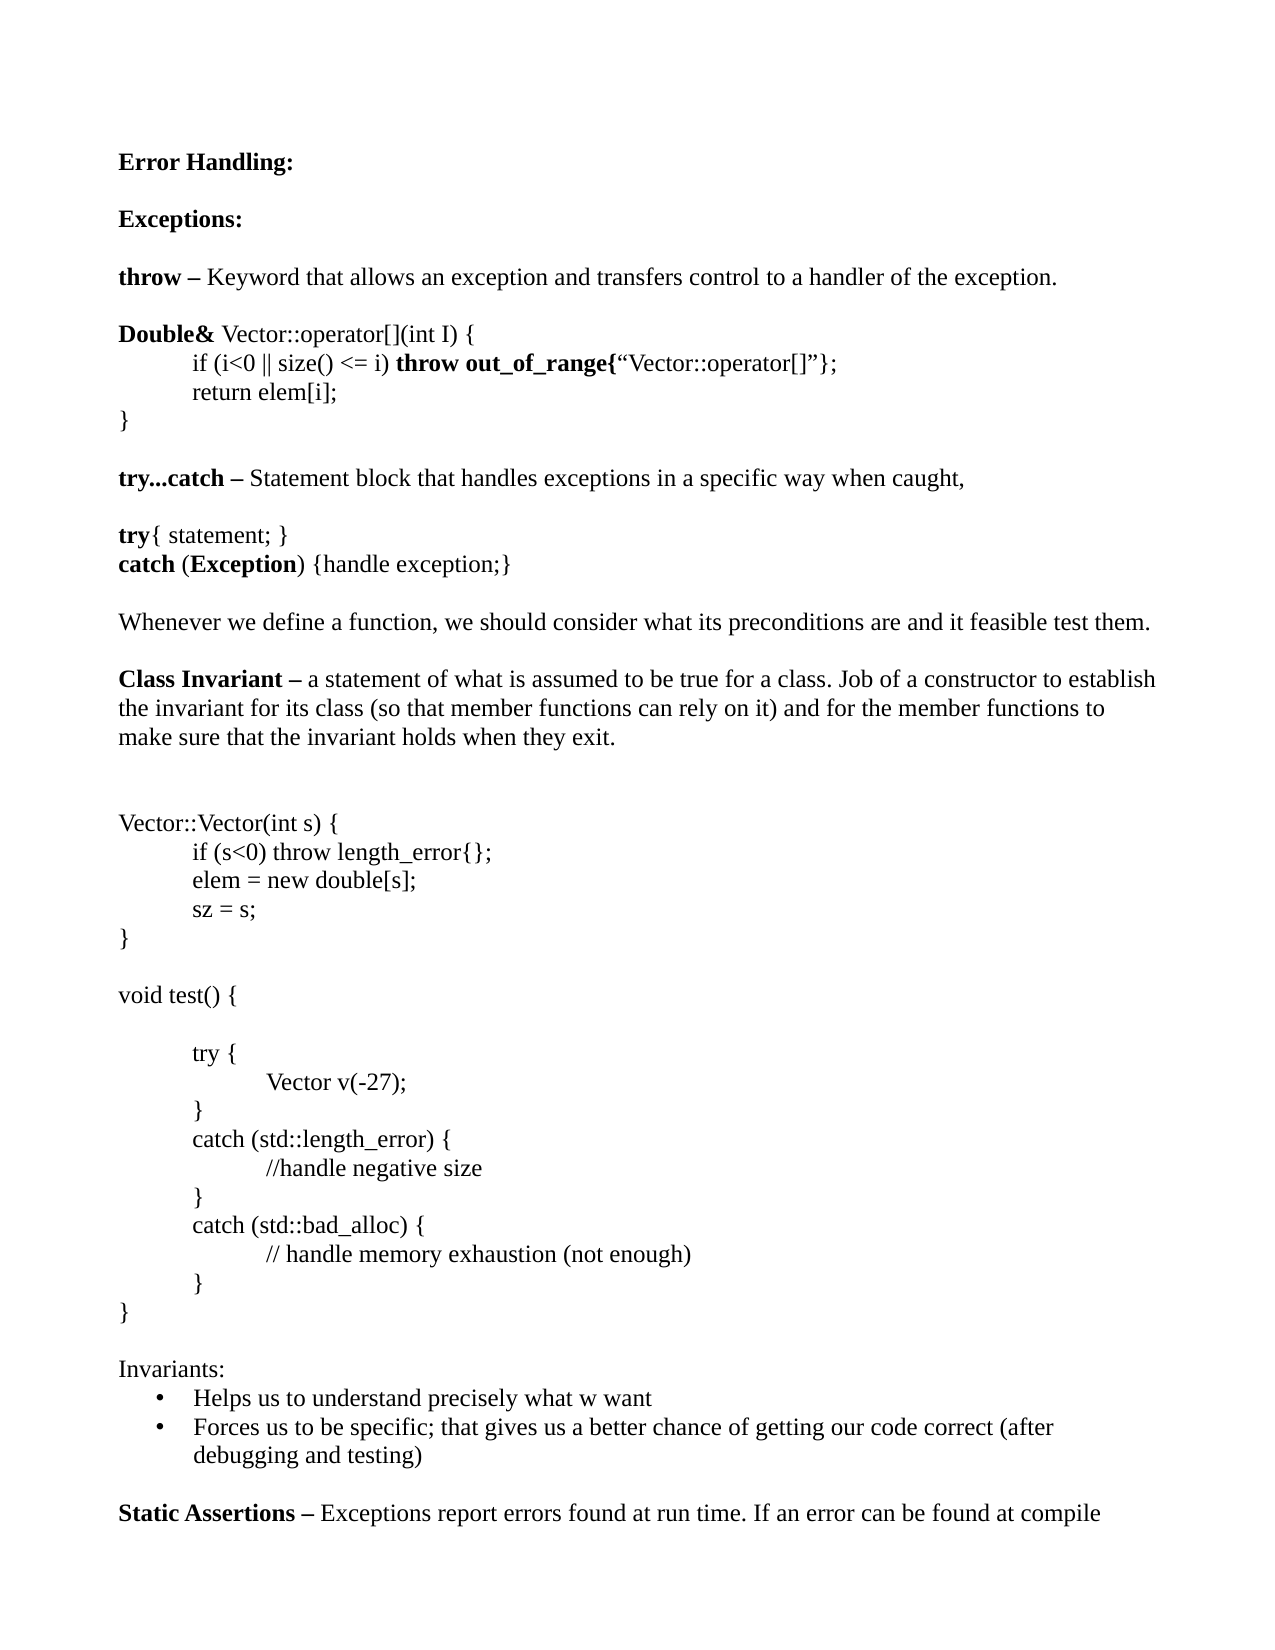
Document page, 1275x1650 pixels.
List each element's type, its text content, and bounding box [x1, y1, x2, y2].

text } [118, 1268, 1157, 1297]
text // handle memory exhaustion (not enough) [118, 1239, 1157, 1268]
text catch (Exception) {handle exception;} [118, 549, 1157, 578]
text } [118, 1096, 1157, 1124]
text if (i<0 || size() <= i) throw out_of_range{“Vector::operator[]”}; [118, 348, 1157, 377]
text Exceptions: [118, 204, 1157, 233]
list Helps us to understand precisely what w want [156, 1383, 1157, 1412]
text } [118, 406, 1157, 434]
text Invariants: [118, 1354, 1157, 1383]
text } [118, 1182, 1157, 1211]
text try{ statement; } [118, 521, 1157, 549]
text Error Handling: [118, 147, 1157, 176]
list Forces us to be specific; that gives us a better chance of getting our code correct (after debugging and testing) [156, 1412, 1157, 1469]
text //handle negative size [118, 1153, 1157, 1182]
text return elem[i]; [118, 377, 1157, 406]
text Static Assertions – Exceptions report errors found at run time. If an error can be found at compile [118, 1498, 1157, 1527]
text void test() { [118, 981, 1157, 1009]
text Class Invariant – a statement of what is assumed to be true for a class. Job of a constructor to establish the invariant for its class (so that member functions can rely on it) and for the member functions to make sure that the invariant holds when they exit. [118, 664, 1157, 751]
text } [118, 923, 1157, 952]
text try { [118, 1038, 1157, 1067]
text Whenever we define a function, we should consider what its preconditions are and it feasible test them. [118, 607, 1157, 636]
text catch (std::length_error) { [118, 1124, 1157, 1153]
text Double& Vector::operator[](int I) { [118, 319, 1157, 348]
text Vector v(-27); [118, 1067, 1157, 1096]
text if (s<0) throw length_error{}; [118, 837, 1157, 866]
text sz = s; [118, 894, 1157, 923]
text catch (std::bad_alloc) { [118, 1211, 1157, 1239]
text Vector::Vector(int s) { [118, 808, 1157, 837]
text throw – Keyword that allows an exception and transfers control to a handler of the exception. [118, 262, 1157, 291]
text try...catch – Statement block that handles exceptions in a specific way when caught, [118, 463, 1157, 492]
text } [118, 1297, 1157, 1326]
text elem = new double[s]; [118, 866, 1157, 894]
